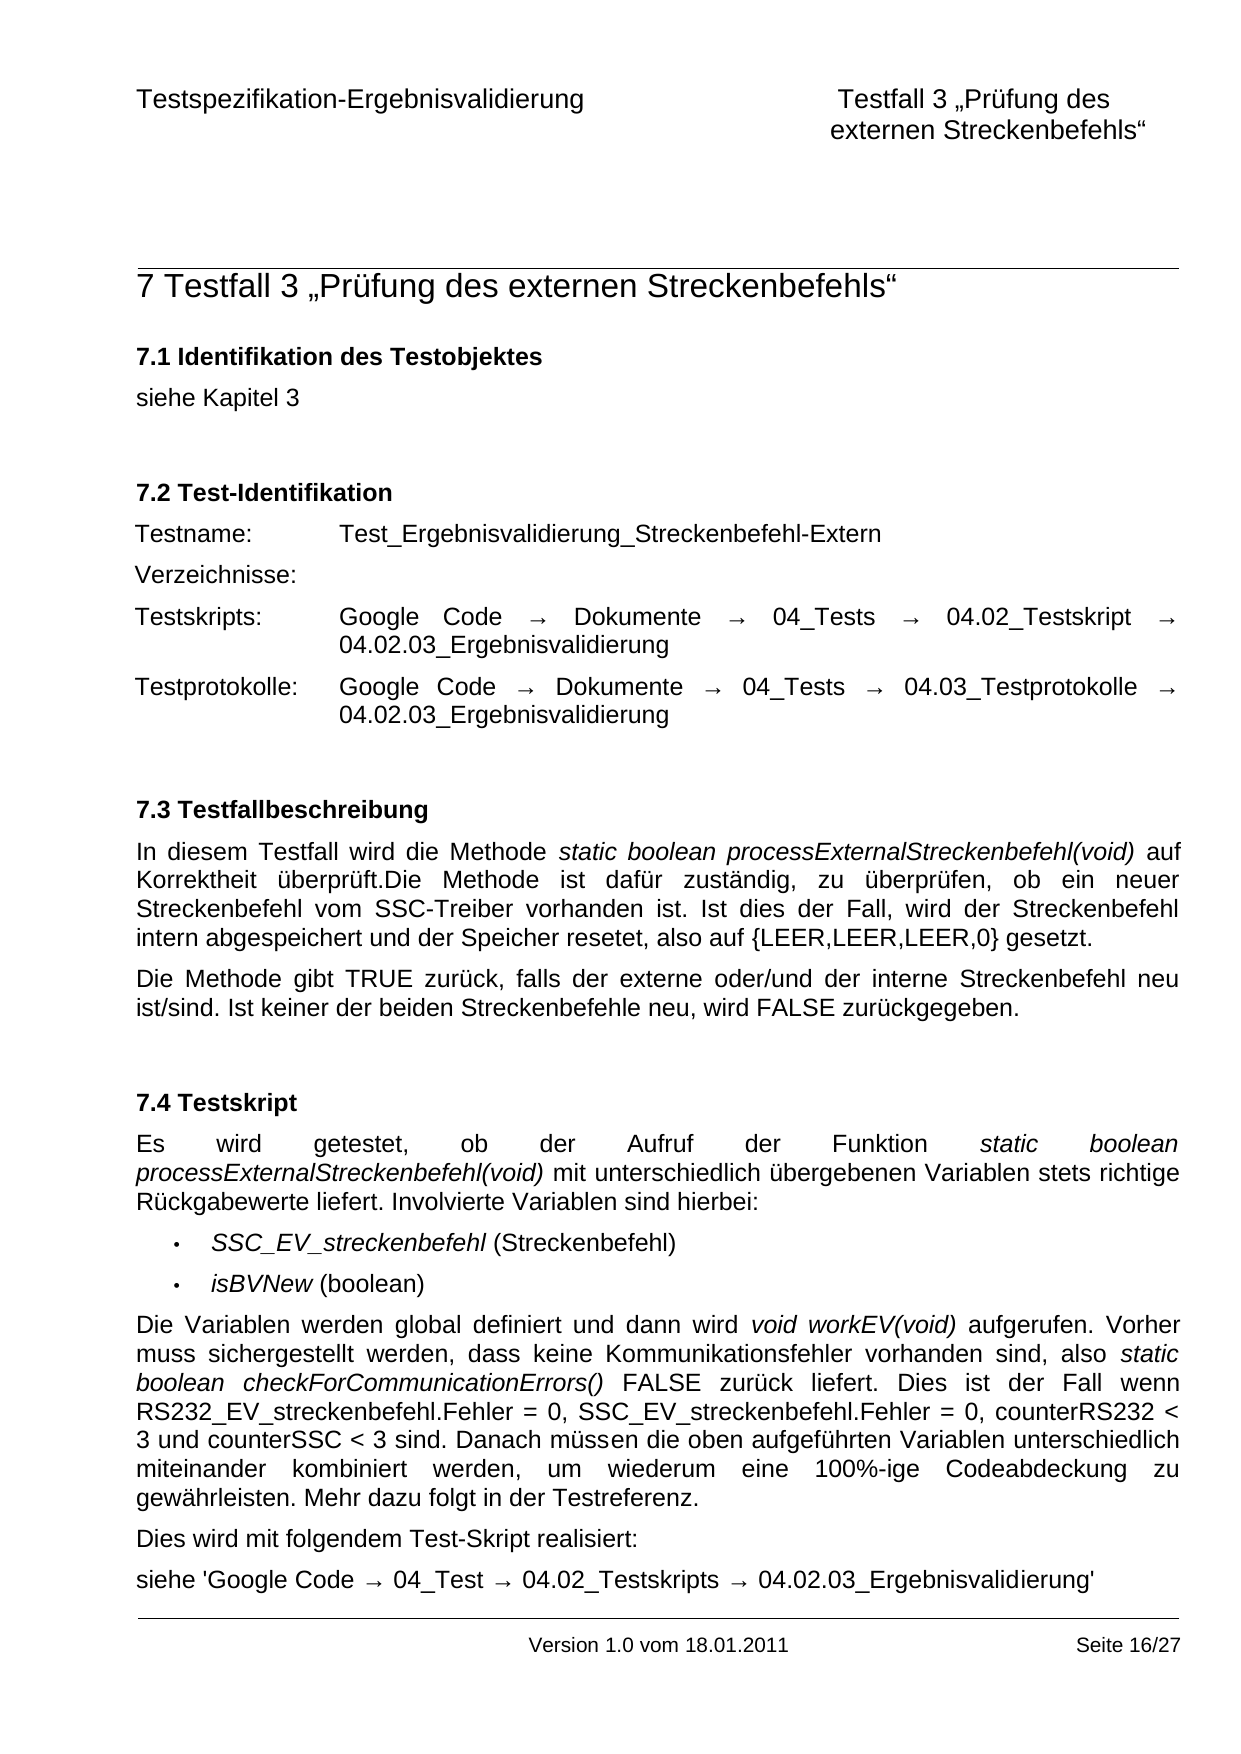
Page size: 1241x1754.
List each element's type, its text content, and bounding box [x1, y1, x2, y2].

text Die Methode gibt TRUE zurück, falls der externe oder/und der interne Streckenbefehl neu ist/sind. Ist keiner der beiden Streckenbefehle neu, wird FALSE zurückgegeben. [136, 964, 1181, 1022]
text Es wird getestet, ob der Aufruf der Funktion static boolean processExternalStreckenbefehl(void) mit unterschiedlich übergebenen Variablen stets richtige Rückgabewerte liefert. Involvierte Variablen sind hierbei: [136, 1129, 1181, 1216]
subtitle Testfall 3 „Prüfung des externen Streckenbefehls“ [136, 289, 430, 304]
text Verzeichnisse: [134, 561, 1181, 589]
text In diesem Testfall wird die Methode static boolean processExternalStreckenbefehl(void) auf Korrektheit überprüft.Die Methode ist dafür zuständig, zu überprüfen, ob ein neuer Streckenbefehl vom SSC-Treiber vorhanden ist. Ist dies der Fall, wird der Streckenbefehl intern abgespeichert und der Speicher resetet, also auf {LEER,LEER,LEER,0} gesetzt. [136, 837, 1181, 952]
text Testprotokolle: Google Code → Dokumente → 04_Tests → 04.03_Testprotokolle → 04.02.03_Ergebnisvalidierung [134, 672, 1181, 729]
list isBVNew (boolean) [173, 1269, 1181, 1298]
subtitle Test-Identifikation [136, 478, 1181, 507]
subtitle Testfallbeschreibung [136, 796, 1181, 824]
subtitle Identifikation des Testobjektes [136, 342, 1181, 371]
text Testskripts: Google Code → Dokumente → 04_Tests → 04.02_Testskript → 04.02.03_Ergebnisvalidierung [134, 602, 1181, 659]
text Testname: Test_Ergebnisvalidierung_Streckenbefehl-Extern [134, 519, 1181, 548]
subtitle Testfall 3 „Prüfung des externen Streckenbefehls“ [429, 289, 1181, 304]
list SSC_EV_streckenbefehl (Streckenbefehl) [173, 1228, 1181, 1257]
text Die Variablen werden global definiert und dann wird void workEV(void) aufgerufen. Vorher muss sichergestellt werden, dass keine Kommunikationsfehler vorhanden sind, also static boolean checkForCommunicationErrors() FALSE zurück liefert. Dies ist der Fall wenn RS232_EV_streckenbefehl.Fehler = 0, SSC_EV_streckenbefehl.Fehler = 0, counterRS232 < 3 und counterSSC < 3 sind. Danach müssen die oben aufgeführten Variablen unterschiedlich miteinander kombiniert werden, um wiederum eine 100%-ige Codeabdeckung zu gewährleisten. Mehr dazu folgt in der Testreferenz. [136, 1311, 1181, 1512]
text siehe 'Google Code → 04_Test → 04.02_Testskripts → 04.02.03_Ergebnisvalidierung' [136, 1566, 1181, 1594]
text Dies wird mit folgendem Test-Skript realisiert: [136, 1524, 1181, 1553]
subtitle Testskript [136, 1088, 1181, 1117]
text siehe Kapitel 3 [136, 383, 1181, 412]
